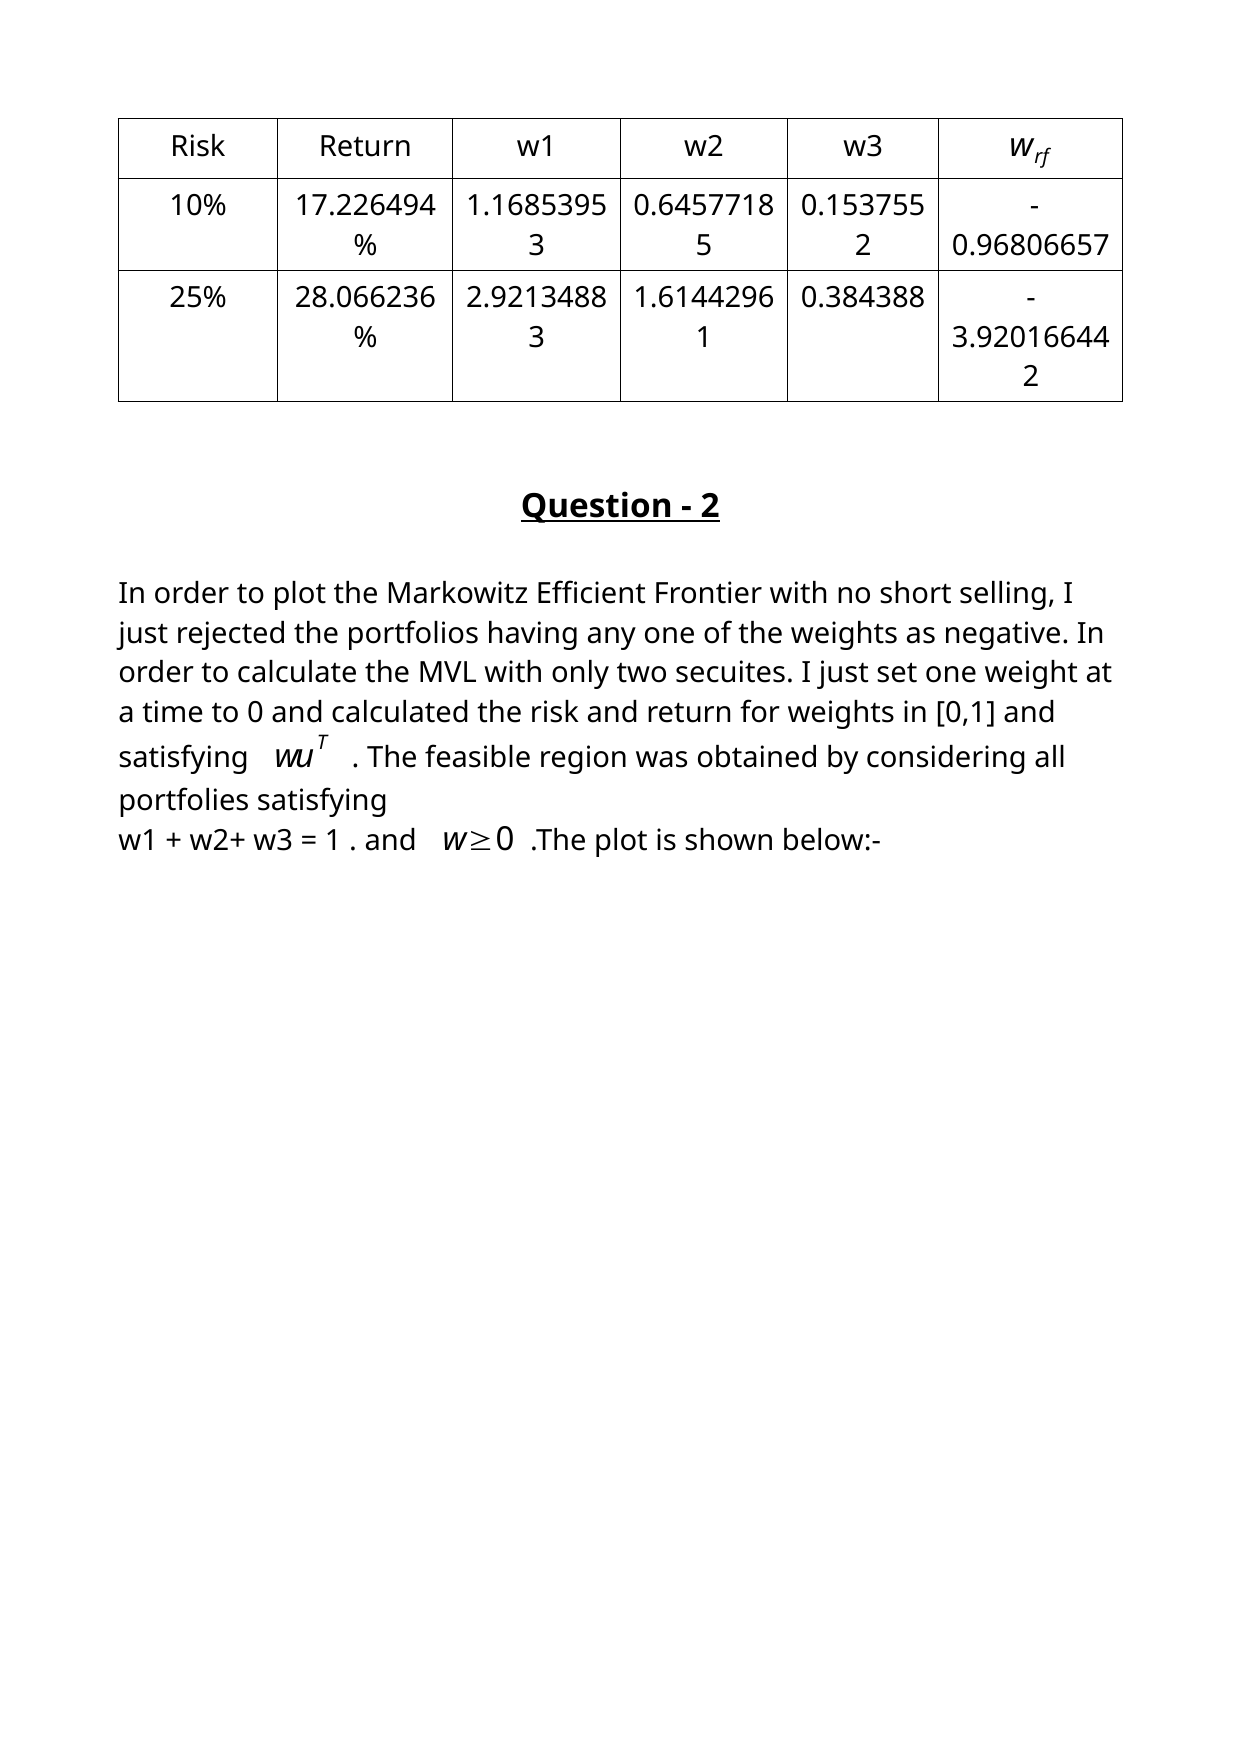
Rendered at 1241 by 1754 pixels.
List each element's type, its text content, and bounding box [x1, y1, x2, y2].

table_cell 2.92134883 [453, 271, 620, 401]
table_cell 0.64577185 [621, 179, 787, 269]
table_header w3 [788, 119, 938, 178]
table_cell 0.384388 [788, 271, 938, 401]
table_header w2 [621, 119, 787, 178]
table_cell 25% [119, 271, 277, 401]
table_cell 1.16853953 [453, 179, 620, 269]
table_cell 1.61442961 [621, 271, 787, 401]
text In order to plot the Markowitz Efficient Frontier with no short selling, I just rejected the portfolios having any one of the weights as negative. In order to calculate the MVL with only two secuites. I just set one weight at a time to 0 and calculated the risk and return for weights in [0,1] and satisfying . The feasible region was obtained by considering all portfolies satisfying [118, 572, 1122, 819]
table_header Return [278, 119, 452, 178]
text Question - 2 [118, 481, 1122, 527]
text w1 + w2+ w3 = 1 . and .The plot is shown below:- [118, 819, 1122, 863]
table_header w1 [453, 119, 620, 178]
table_cell -3.920166442 [939, 271, 1122, 401]
table_cell 0.1537552 [788, 179, 938, 269]
table_header Risk [119, 119, 277, 178]
table_cell -0.96806657 [939, 179, 1122, 269]
table_header [939, 119, 1122, 178]
table_cell 10% [119, 179, 277, 269]
table_cell 17.226494% [278, 179, 452, 269]
table_cell 28.066236% [278, 271, 452, 401]
